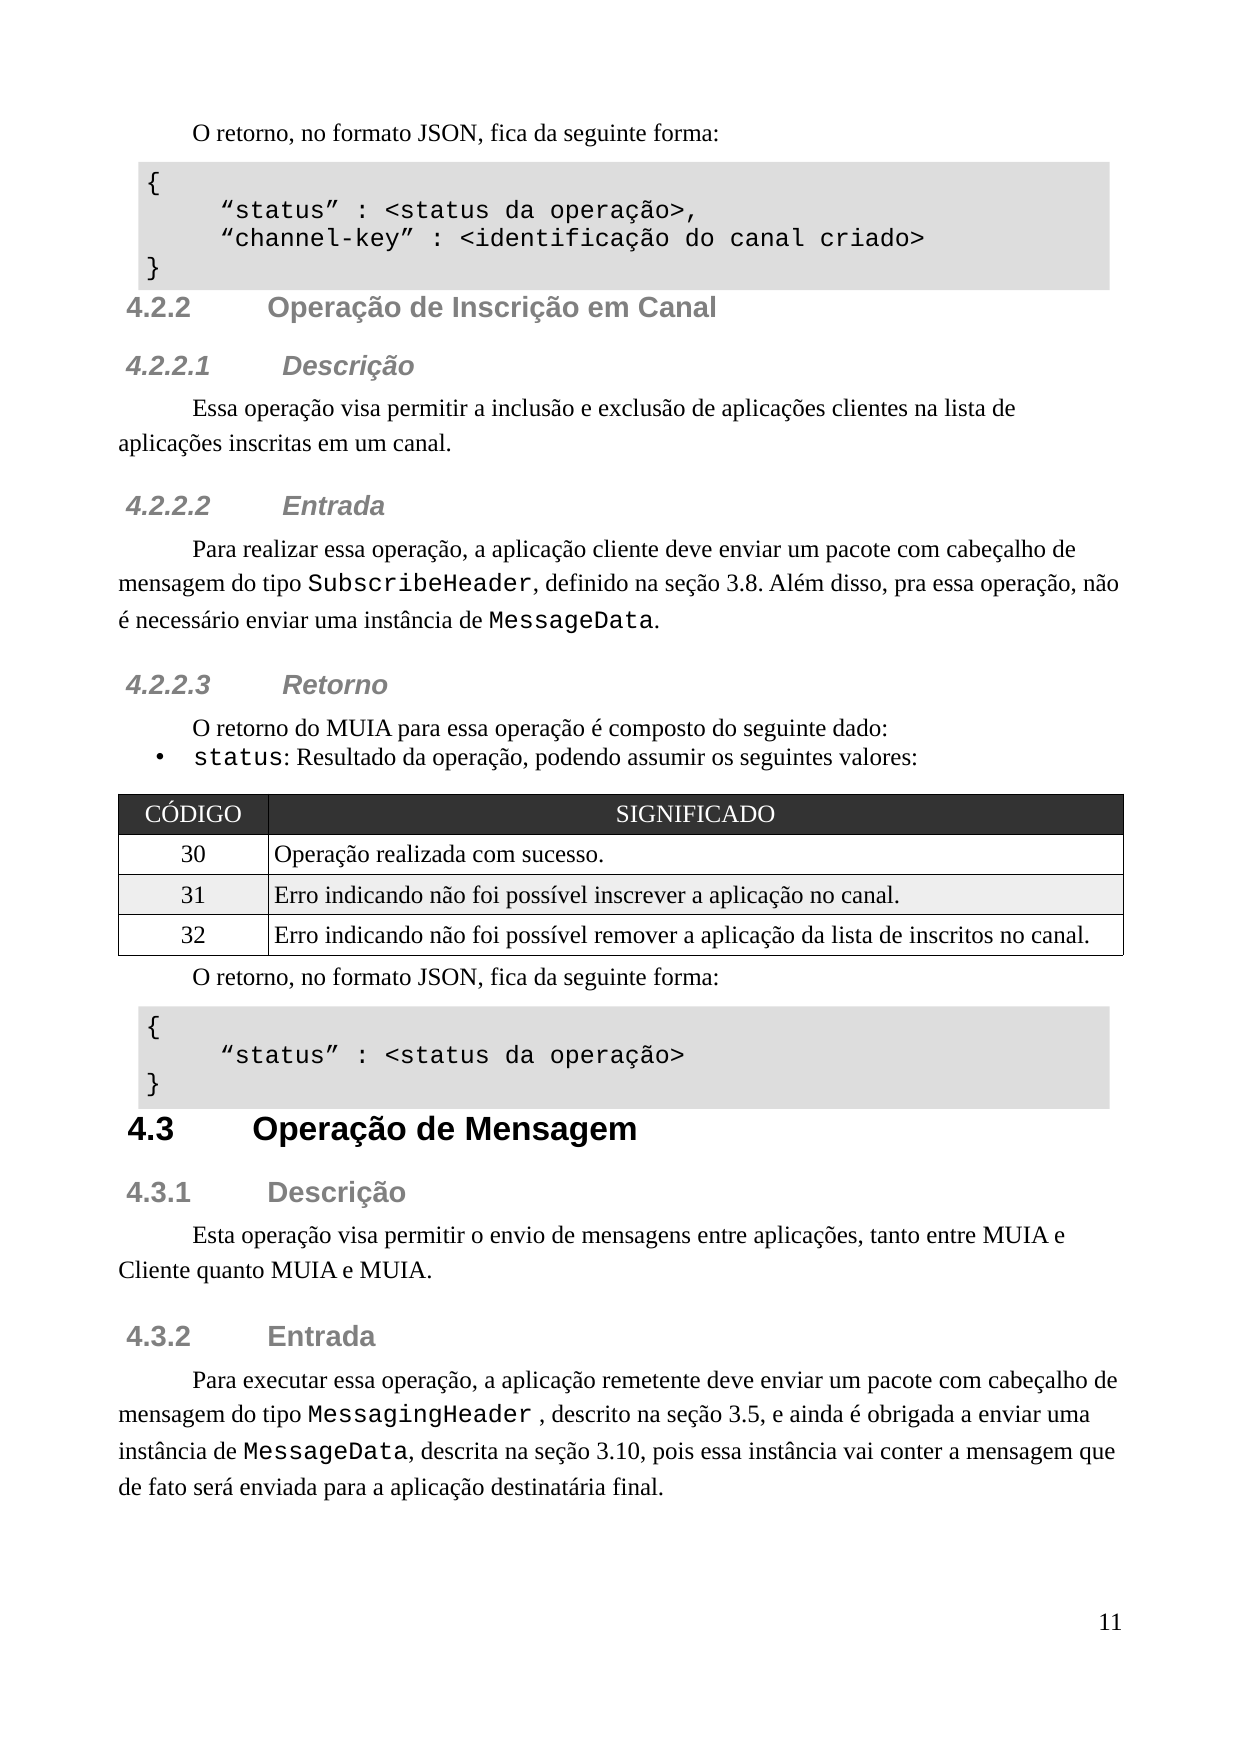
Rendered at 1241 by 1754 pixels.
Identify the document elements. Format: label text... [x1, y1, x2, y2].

subtitle Entrada [118, 489, 1122, 521]
subtitle Operação de Inscrição em Canal [118, 182, 1122, 324]
text O retorno, no formato JSON, fica da seguinte forma: [118, 118, 1122, 147]
subtitle Entrada [118, 1319, 1122, 1352]
table_header CÓDIGO [119, 795, 268, 834]
table_cell Operação realizada com sucesso. [269, 835, 1123, 874]
text O retorno, no formato JSON, fica da seguinte forma: [118, 962, 1122, 991]
text Para executar essa operação, a aplicação remetente deve enviar um pacote com cabeçalho de mensagem do tipo MessagingHeader , descrito na seção 3.5, e ainda é obrigada a enviar uma instância de MessageData, descrita na seção 3.10, pois essa instância vai conter a mensagem que de fato será enviada para a aplicação destinatária final. [118, 1365, 1122, 1501]
table_cell 32 [119, 915, 268, 955]
table_cell Erro indicando não foi possível remover a aplicação da lista de inscritos no canal. [269, 915, 1123, 955]
text Para realizar essa operação, a aplicação cliente deve enviar um pacote com cabeçalho de mensagem do tipo SubscribeHeader, definido na seção 3.8. Além disso, pra essa operação, não é necessário enviar uma instância de MessageData. [118, 534, 1122, 636]
subtitle Descrição [118, 1174, 1122, 1208]
list status: Resultado da operação, podendo assumir os seguintes valores: [156, 742, 1122, 773]
text Essa operação visa permitir a inclusão e exclusão de aplicações clientes na lista de aplicações inscritas em um canal. [118, 393, 1122, 456]
text Esta operação visa permitir o envio de mensagens entre aplicações, tanto entre MUIA e Cliente quanto MUIA e MUIA. [118, 1221, 1122, 1284]
table_cell Erro indicando não foi possível inscrever a aplicação no canal. [269, 875, 1123, 914]
table_header SIGNIFICADO [269, 795, 1123, 834]
subtitle Operação de Mensagem [118, 1033, 1122, 1147]
table_cell 31 [119, 875, 268, 914]
table_cell 30 [119, 835, 268, 874]
subtitle Retorno [118, 669, 1122, 701]
text O retorno do MUIA para essa operação é composto do seguinte dado: [118, 713, 1122, 742]
subtitle Descrição [118, 349, 1122, 381]
